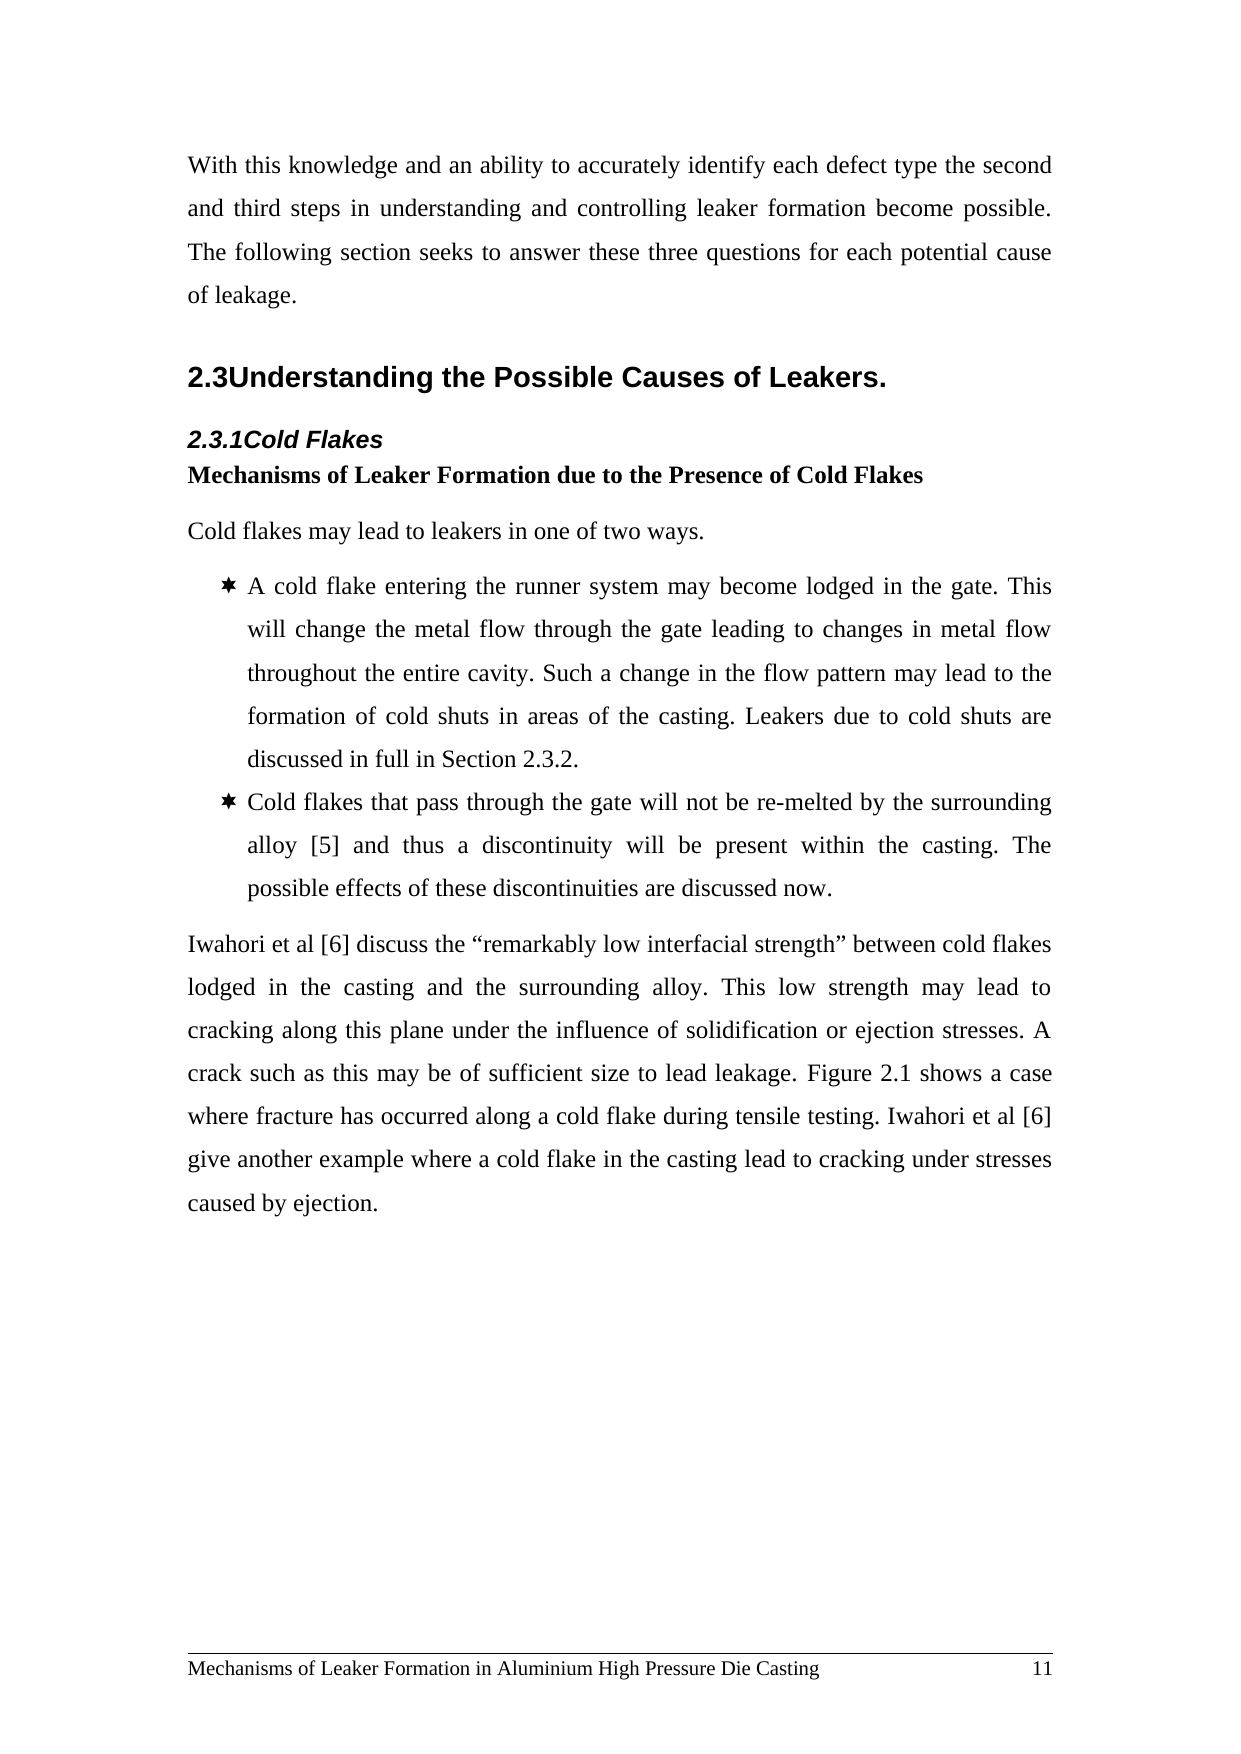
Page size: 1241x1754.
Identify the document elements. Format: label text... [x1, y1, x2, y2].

text Cold flakes may lead to leakers in one of two ways. [187, 516, 1053, 544]
list A cold flake entering the runner system may become lodged in the gate. This will change the metal flow through the gate leading to changes in metal flow throughout the entire cavity. Such a change in the flow pattern may lead to the formation of cold shuts in areas of the casting. Leakers due to cold shuts are discussed in full in Section 2.3.2. [217, 571, 1053, 773]
list Cold flakes that pass through the gate will not be re-melted by the surrounding alloy [5] and thus a discontinuity will be present within the casting. The possible effects of these discontinuities are discussed now. [217, 787, 1053, 902]
subtitle Understanding the Possible Causes of Leakers. [187, 360, 1053, 394]
text With this knowledge and an ability to accurately identify each defect type the second and third steps in understanding and controlling leaker formation become possible. The following section seeks to answer these three questions for each potential cause of leakage. [187, 150, 1053, 308]
text Iwahori et al [6] discuss the “remarkably low interfacial strength” between cold flakes lodged in the casting and the surrounding alloy. This low strength may lead to cracking along this plane under the influence of solidification or ejection stresses. A crack such as this may be of sufficient size to lead leakage. Figure 2 .1 shows a case where fracture has occurred along a cold flake during tensile testing. Iwahori et al [6] give another example where a cold flake in the casting lead to cracking under stresses caused by ejection. [187, 929, 1053, 1216]
subtitle Cold Flakes [187, 425, 1053, 454]
text Mechanisms of Leaker Formation due to the Presence of Cold Flakes [187, 460, 1053, 489]
